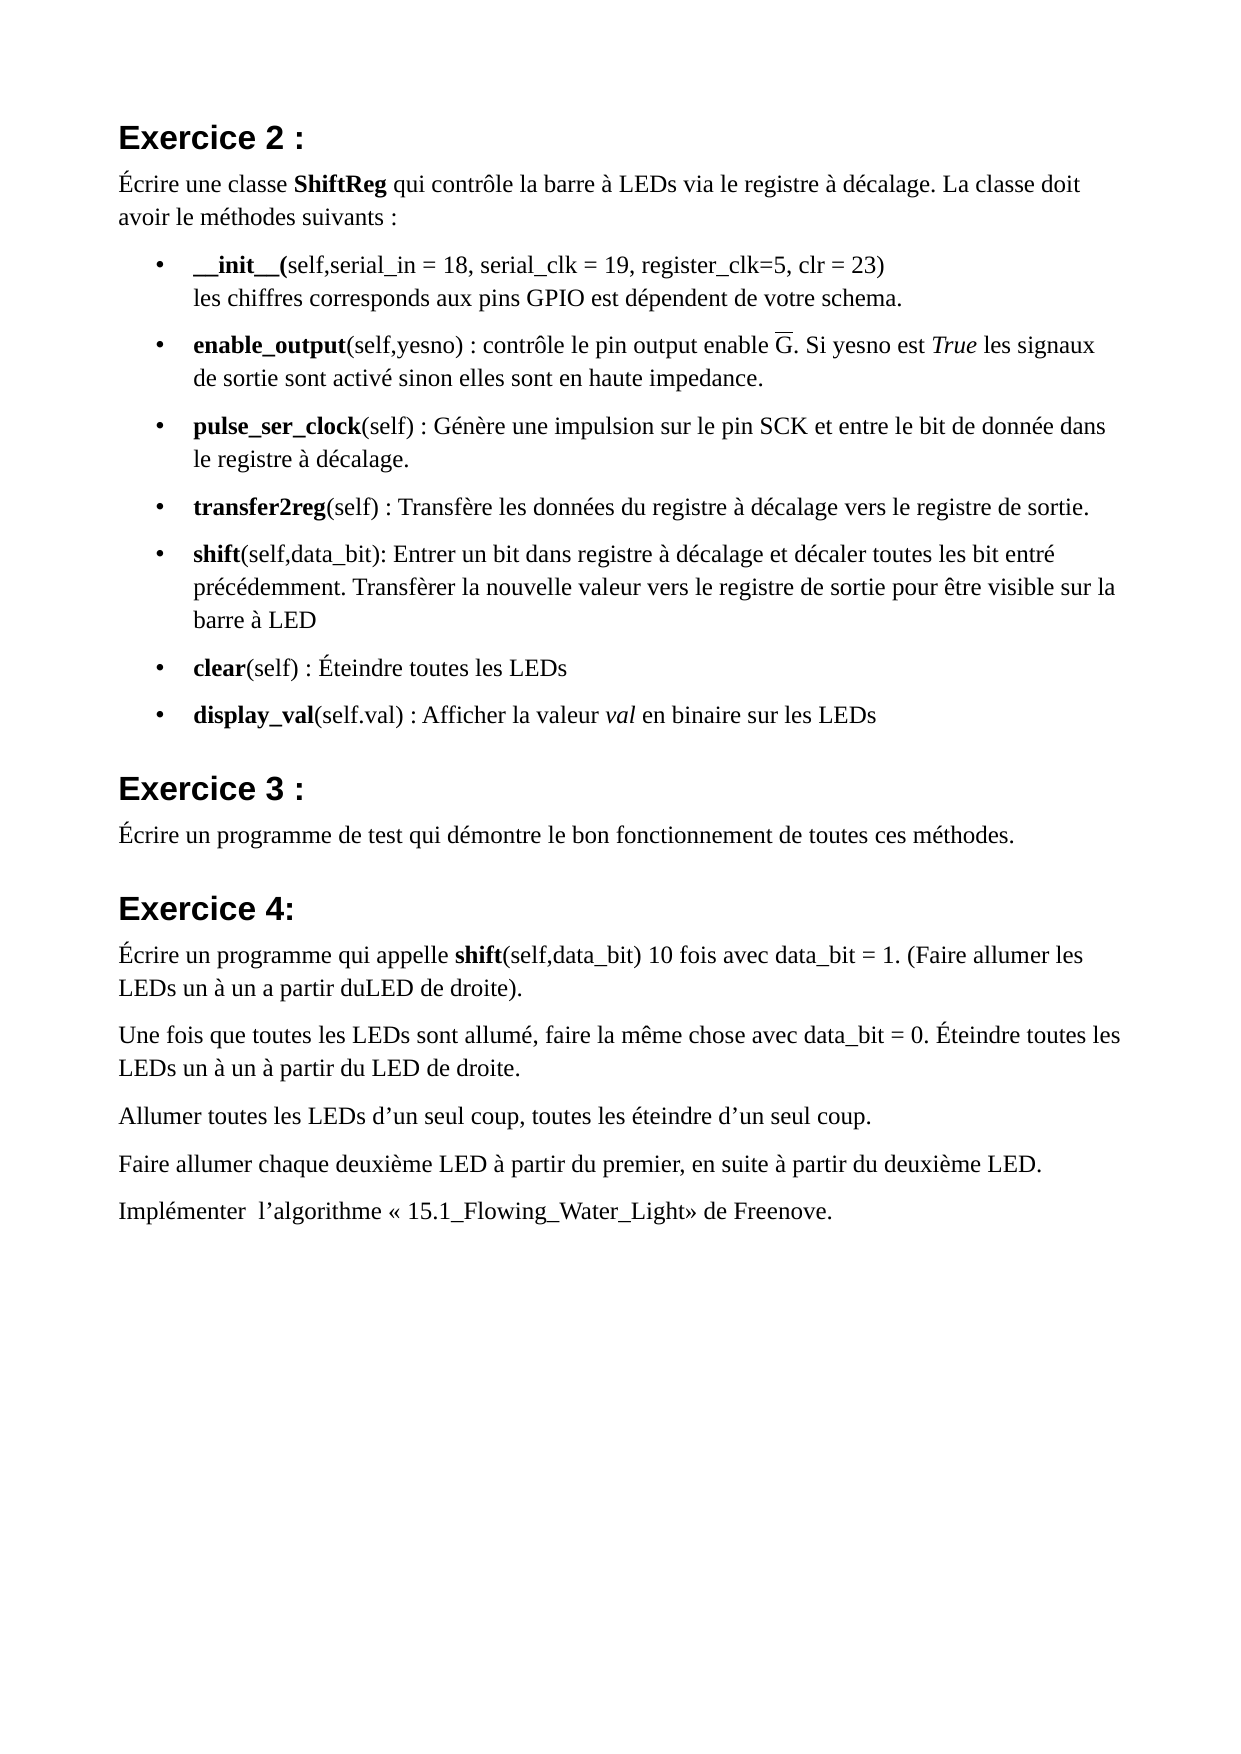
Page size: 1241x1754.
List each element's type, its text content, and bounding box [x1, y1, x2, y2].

text Allumer toutes les LEDs d’un seul coup, toutes les éteindre d’un seul coup. [118, 1101, 1122, 1130]
text Écrire un programme de test qui démontre le bon fonctionnement de toutes ces méthodes. [118, 820, 1122, 849]
text Écrire une classe ShiftReg qui contrôle la barre à LEDs via le registre à décalage. La classe doit avoir le méthodes suivants : [118, 169, 1122, 231]
text Écrire un programme qui appelle shift(self,data_bit) 10 fois avec data_bit = 1. (Faire allumer les LEDs un à un a partir duLED de droite). [118, 940, 1122, 1002]
list __init__(self,serial_in = 18, serial_clk = 19, register_clk=5, clr = 23) les chiffres corresponds aux pins GPIO est dépendent de votre schema. [156, 250, 1122, 312]
list shift(self,data_bit): Entrer un bit dans registre à décalage et décaler toutes les bit entré précédemment. Transfèrer la nouvelle valeur vers le registre de sortie pour être visible sur la barre à LED [156, 539, 1122, 634]
subtitle Exercice 2 : [118, 118, 1122, 157]
subtitle Exercice 4: [118, 889, 1122, 927]
text Implémenter l’algorithme « 15.1_Flowing_Water_Light» de Freenove. [118, 1196, 1122, 1225]
list pulse_ser_clock(self) : Génère une impulsion sur le pin SCK et entre le bit de donnée dans le registre à décalage. [156, 411, 1122, 473]
list clear(self) : Éteindre toutes les LEDs [156, 653, 1122, 682]
list transfer2reg(self) : Transfère les données du registre à décalage vers le registre de sortie. [156, 492, 1122, 521]
text Faire allumer chaque deuxième LED à partir du premier, en suite à partir du deuxième LED. [118, 1149, 1122, 1177]
list enable_output(self,yesno) : contrôle le pin output enable G. Si yesno est True les signaux de sortie sont activé sinon elles sont en haute impedance. [156, 331, 1122, 392]
list display_val(self.val) : Afficher la valeur val en binaire sur les LEDs [156, 701, 1122, 729]
subtitle Exercice 3 : [118, 769, 1122, 808]
text Une fois que toutes les LEDs sont allumé, faire la même chose avec data_bit = 0. Éteindre toutes les LEDs un à un à partir du LED de droite. [118, 1020, 1122, 1082]
